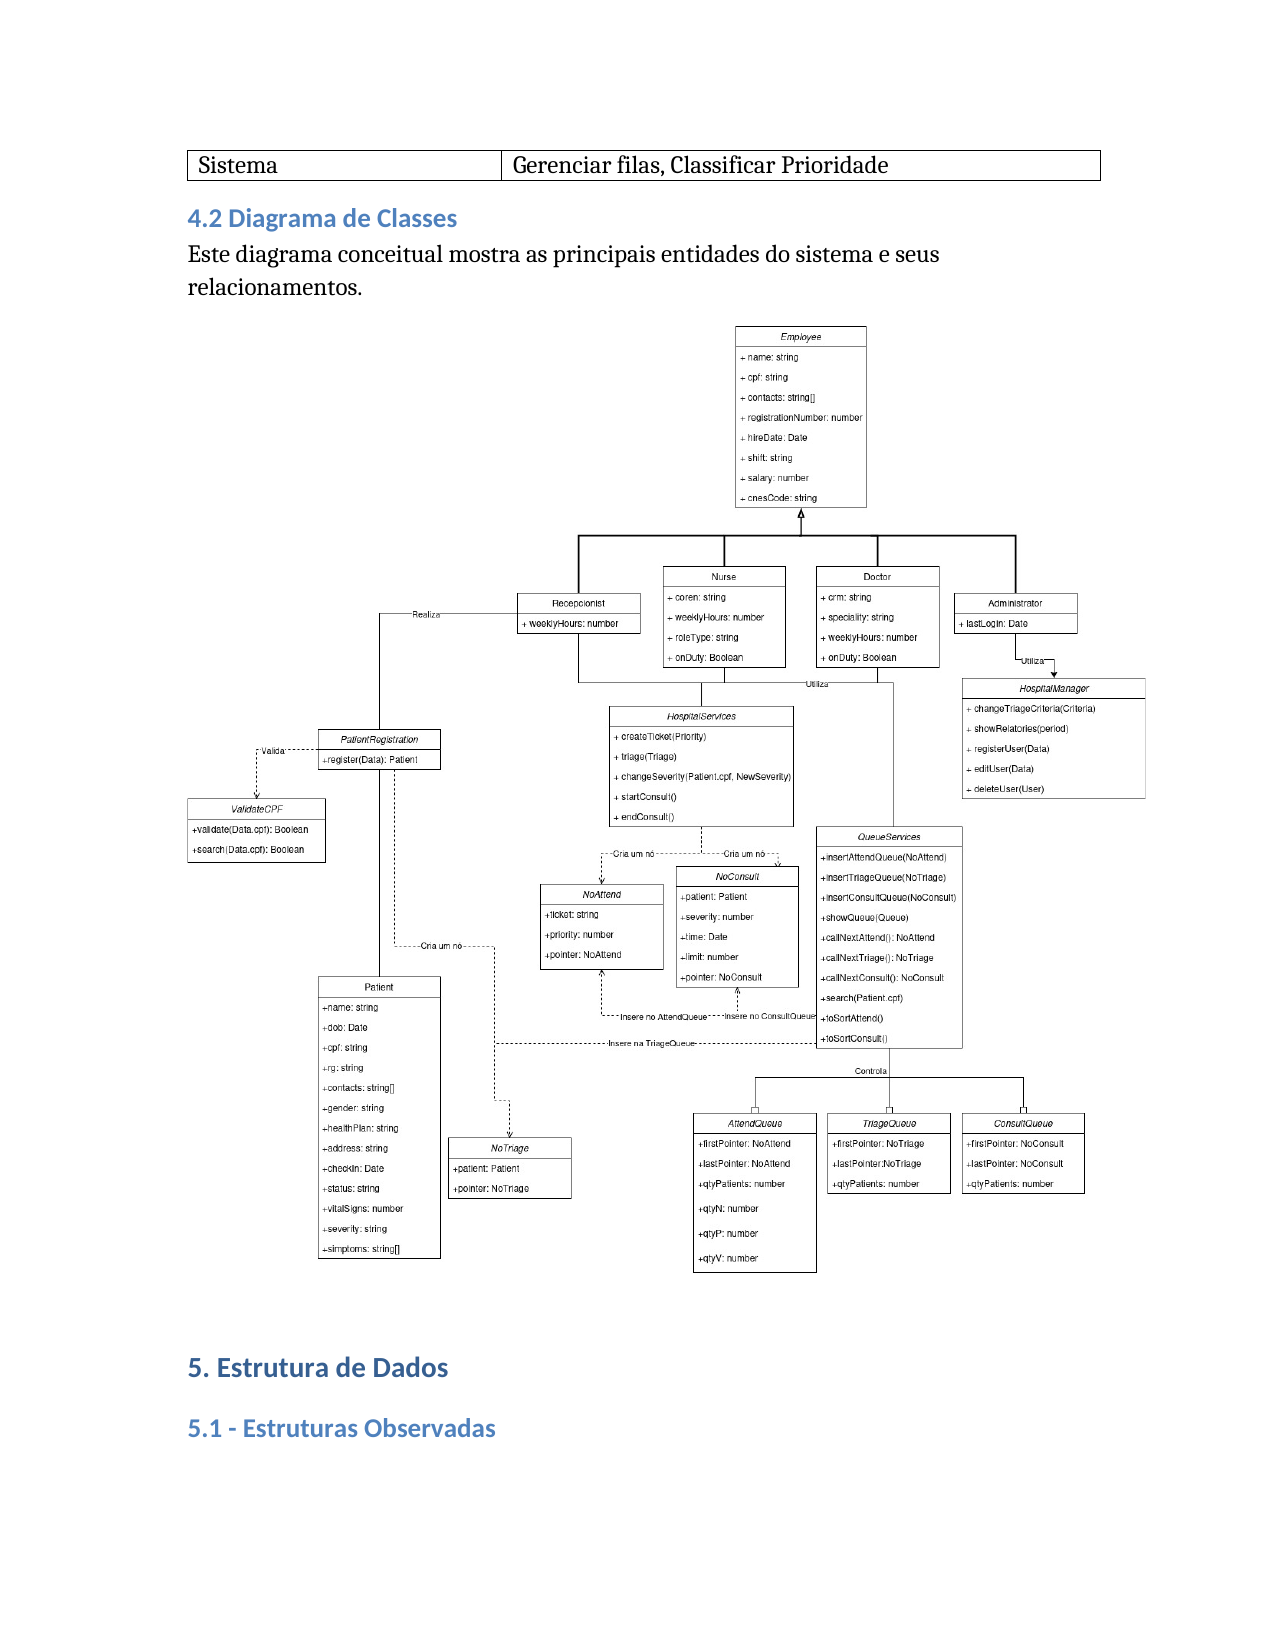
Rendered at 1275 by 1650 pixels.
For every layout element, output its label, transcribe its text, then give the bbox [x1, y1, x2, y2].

subtitle 5. Estrutura de Dados [187, 1349, 1087, 1385]
table_cell Sistema [188, 151, 501, 180]
text Este diagrama conceitual mostra as principais entidades do sistema e seus relacionamentos. [187, 239, 1087, 301]
subtitle 4.2 Diagrama de Classes [187, 202, 1087, 235]
subtitle 5.1 - Estruturas Observadas [187, 1411, 1087, 1444]
table_cell Gerenciar filas, Classificar Prioridade [502, 151, 1100, 180]
